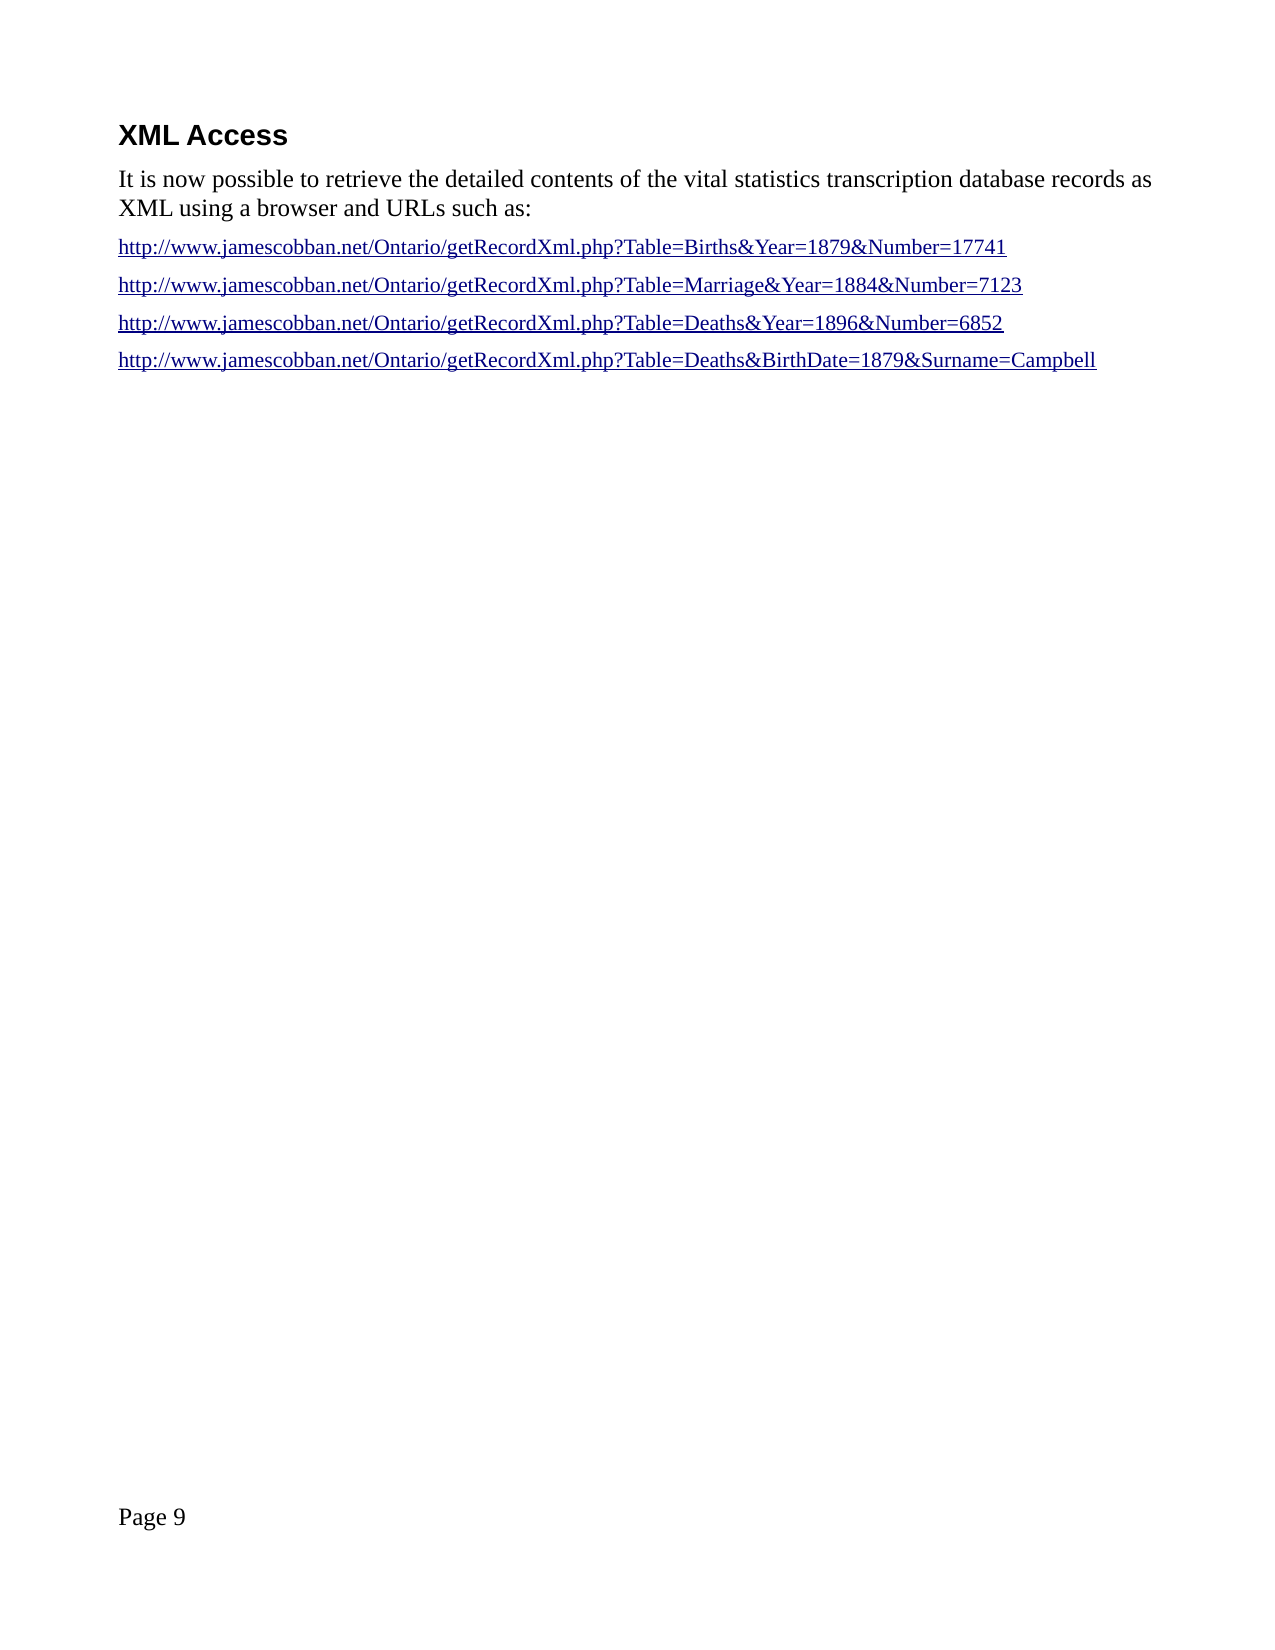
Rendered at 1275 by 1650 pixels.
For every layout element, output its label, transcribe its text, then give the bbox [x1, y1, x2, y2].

text It is now possible to retrieve the detailed contents of the vital statistics transcription database records as XML using a browser and URLs such as: [118, 164, 1157, 222]
text http://www.jamescobban.net/Ontario/getRecordXml.php?Table=Deaths&Year=1896&Number=6852 [118, 309, 1157, 335]
text http://www.jamescobban.net/Ontario/getRecordXml.php?Table=Marriage&Year=1884&Number=7123 [118, 272, 1157, 297]
text http://www.jamescobban.net/Ontario/getRecordXml.php?Table=Births&Year=1879&Number=17741 [118, 234, 1157, 259]
subtitle XML Access [118, 118, 1157, 152]
text http://www.jamescobban.net/Ontario/getRecordXml.php?Table=Deaths&BirthDate=1879&Surname=Campbell [118, 347, 1157, 372]
